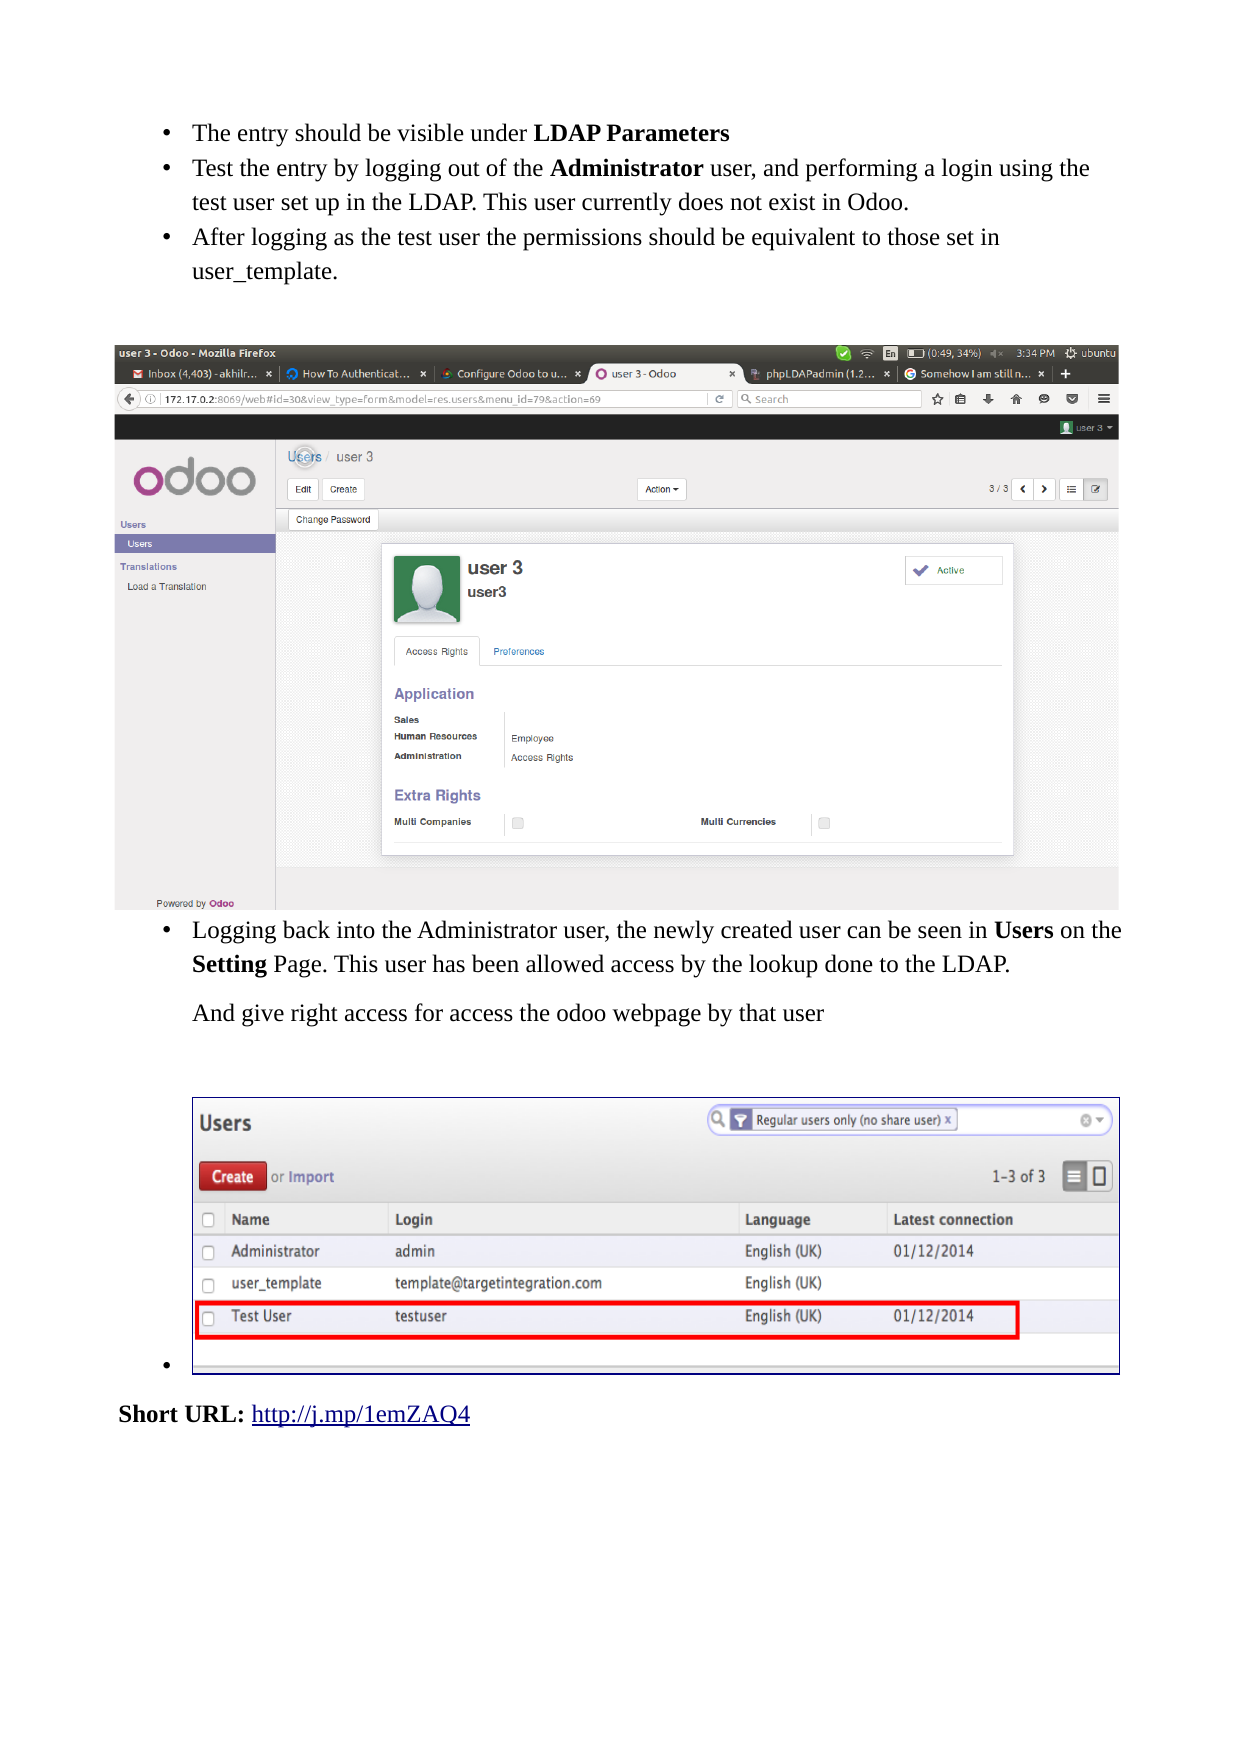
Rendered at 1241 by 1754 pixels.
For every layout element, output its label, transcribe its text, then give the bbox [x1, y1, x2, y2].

list The entry should be visible under LDAP Parameters [162, 118, 1122, 147]
list Test the entry by logging out of the Administrator user, and performing a login using the test user set up in the LDAP. This user currently does not exist in Odoo. [162, 153, 1122, 216]
picture [193, 1098, 1119, 1373]
list After logging as the test user the permissions should be equivalent to those set in user_template. [162, 222, 1122, 285]
picture [114, 345, 1119, 910]
list Logging back into the Administrator user, the newly created user can be seen in Users on the Setting Page. This user has been allowed access by the lookup done to the LDAP. [162, 354, 1122, 978]
text Short URL: http://j.mp/1emZAQ4 [118, 1399, 1122, 1428]
list And give right access for access the odoo webpage by that user [162, 998, 1122, 1027]
